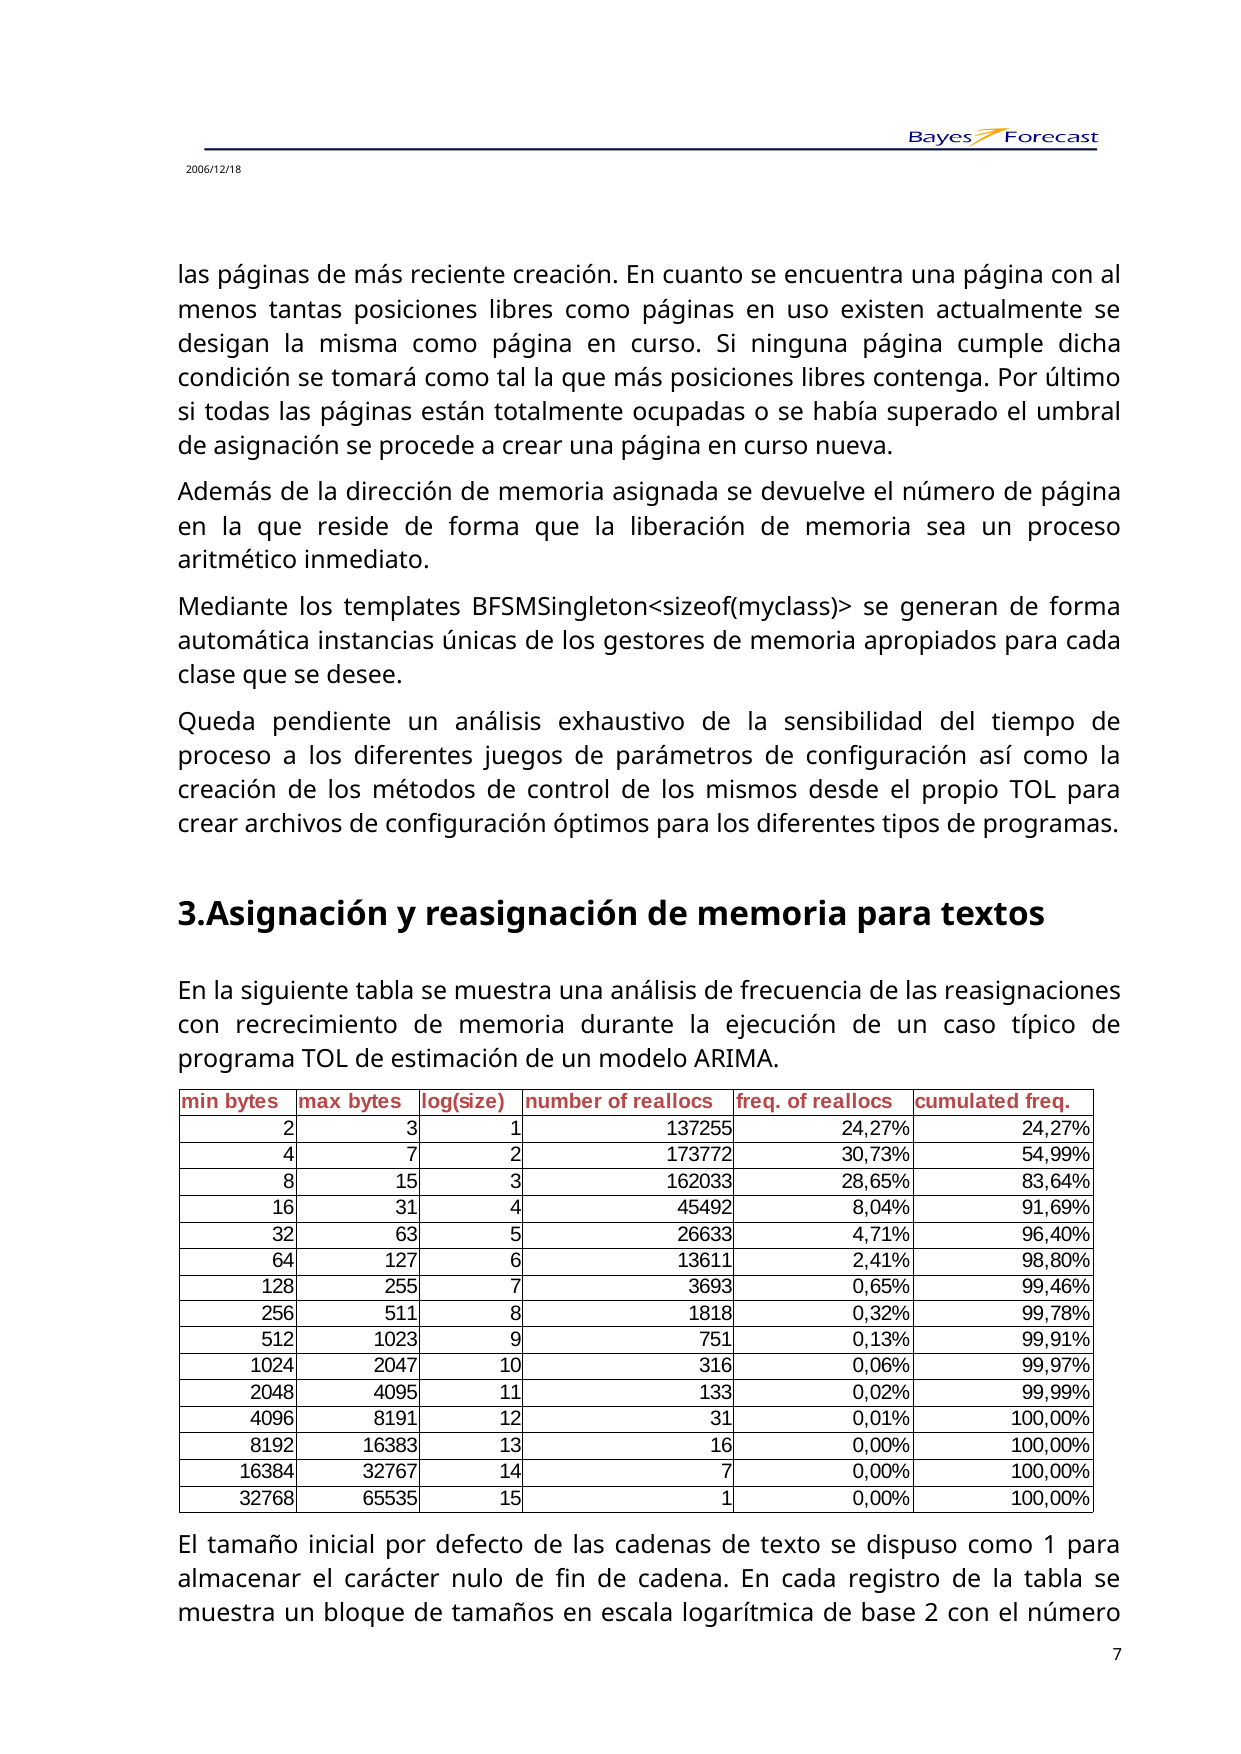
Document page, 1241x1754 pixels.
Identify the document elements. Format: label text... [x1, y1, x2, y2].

text El tamaño inicial por defecto de las cadenas de texto se dispuso como 1 para almacenar el carácter nulo de fin de cadena. En cada registro de la tabla se muestra un bloque de tamaños en escala logarítmica de base 2 con el número [177, 1527, 1122, 1629]
subtitle Asignación y reasignación de memoria para textos [177, 890, 1122, 935]
picture [200, 127, 1100, 153]
text las páginas de más reciente creación. En cuanto se encuentra una página con al menos tantas posiciones libres como páginas en uso existen actualmente se desigan la misma como página en curso. Si ninguna página cumple dicha condición se tomará como tal la que más posiciones libres contenga. Por último si todas las páginas están totalmente ocupadas o se había superado el umbral de asignación se procede a crear una página en curso nueva. [177, 257, 1122, 462]
text Además de la dirección de memoria asignada se devuelve el número de página en la que reside de forma que la liberación de memoria sea un proceso aritmético inmediato. [177, 474, 1122, 576]
text Mediante los templates BFSMSingleton<sizeof(myclass)> se generan de forma automática instancias únicas de los gestores de memoria apropiados para cada clase que se desee. [177, 589, 1122, 691]
text En la siguiente tabla se muestra una análisis de frecuencia de las reasignaciones con recrecimiento de memoria durante la ejecución de un caso típico de programa TOL de estimación de un modelo ARIMA. [177, 973, 1122, 1075]
text Queda pendiente un análisis exhaustivo de la sensibilidad del tiempo de proceso a los diferentes juegos de parámetros de configuración así como la creación de los métodos de control de los mismos desde el propio TOL para crear archivos de configuración óptimos para los diferentes tipos de programas. [177, 703, 1122, 840]
